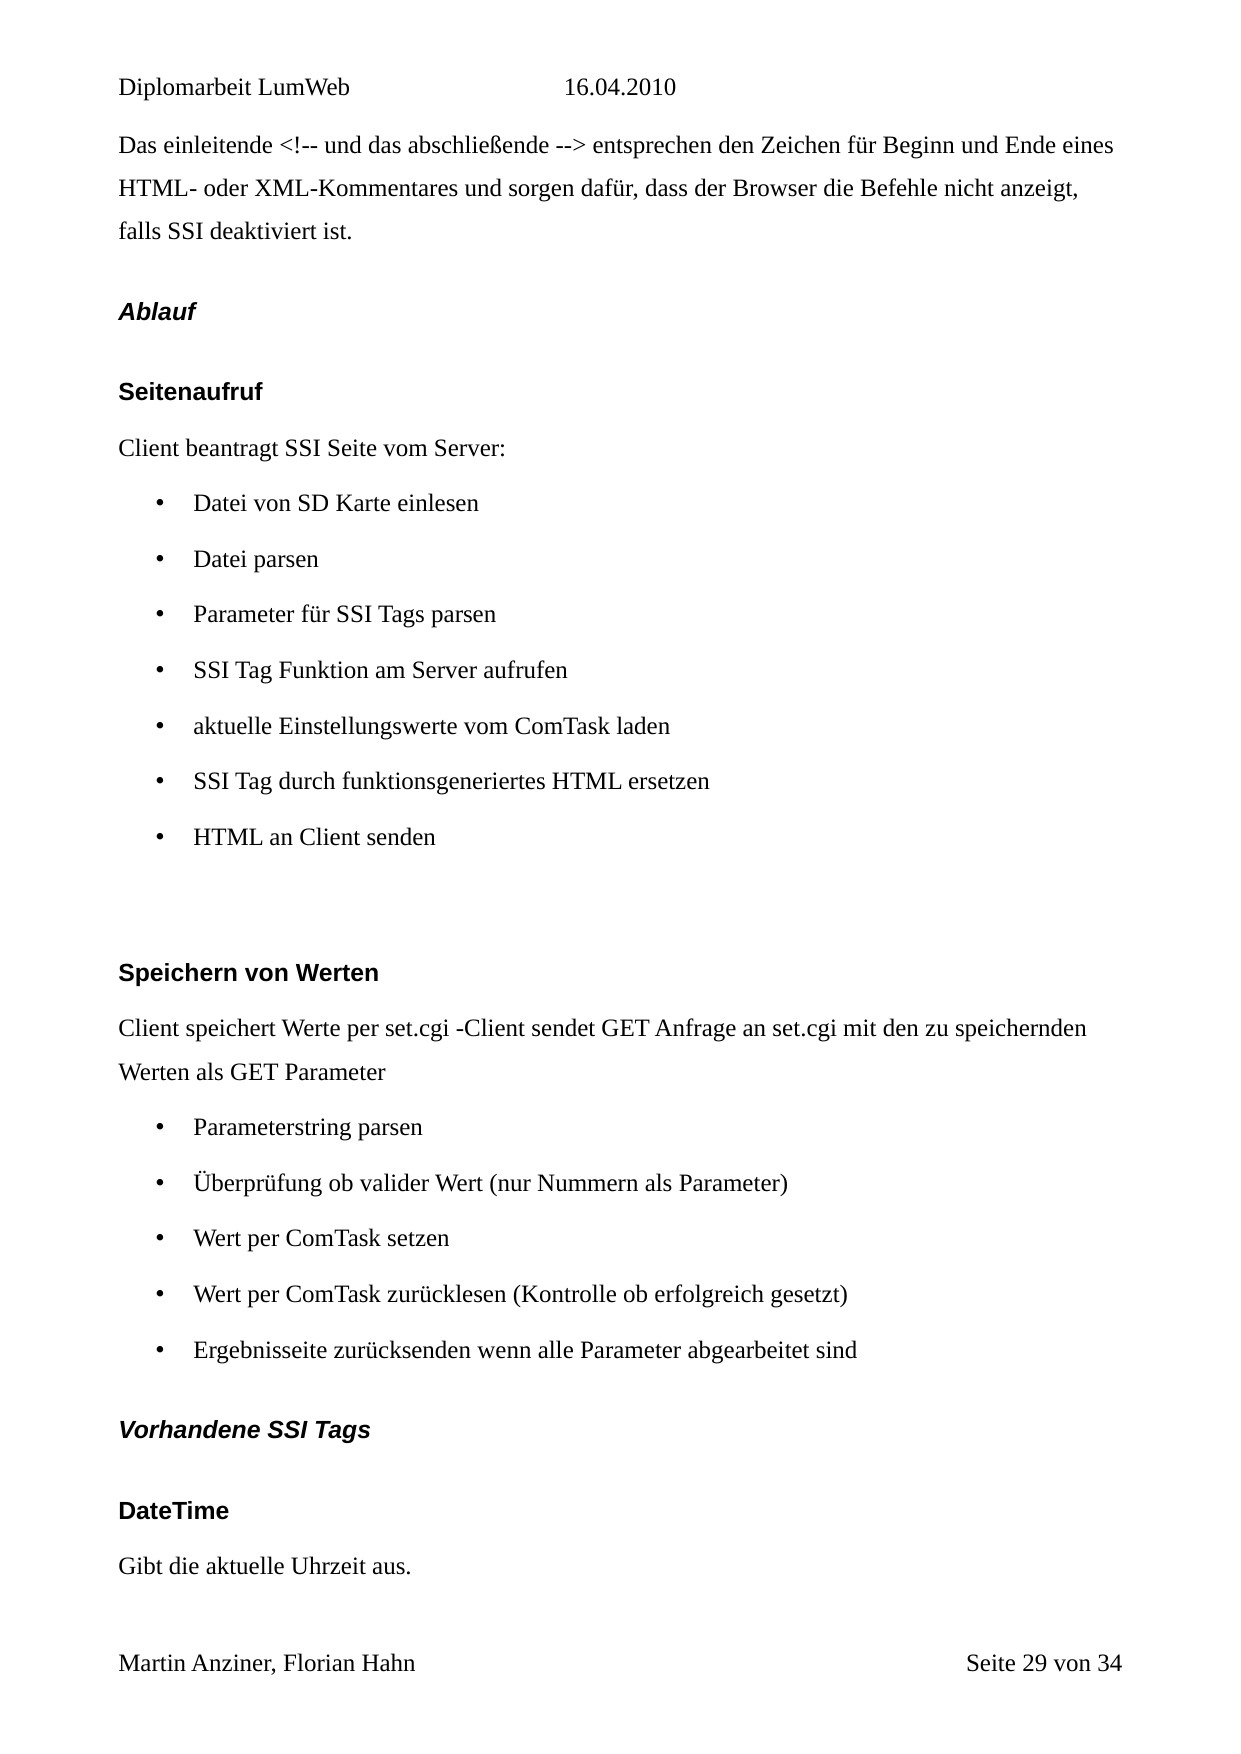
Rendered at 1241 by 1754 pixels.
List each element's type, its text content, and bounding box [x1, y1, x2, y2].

text Client speichert Werte per set.cgi -Client sendet GET Anfrage an set.cgi mit den zu speichernden Werten als GET Parameter [118, 1013, 1122, 1085]
list Ergebnisseite zurücksenden wenn alle Parameter abgearbeitet sind [156, 1335, 1122, 1363]
subtitle Ablauf [118, 297, 1122, 326]
text Gibt die aktuelle Uhrzeit aus. [118, 1551, 1122, 1580]
list aktuelle Einstellungswerte vom ComTask laden [156, 711, 1122, 739]
subtitle Seitenaufruf [118, 377, 1122, 406]
list Überprüfung ob valider Wert (nur Nummern als Parameter) [156, 1168, 1122, 1197]
list Datei parsen [156, 544, 1122, 573]
text Client beantragt SSI Seite vom Server: [118, 433, 1122, 461]
list Parameterstring parsen [156, 1112, 1122, 1141]
list SSI Tag durch funktionsgeneriertes HTML ersetzen [156, 766, 1122, 795]
list Datei von SD Karte einlesen [156, 488, 1122, 517]
list Wert per ComTask zurücklesen (Kontrolle ob erfolgreich gesetzt) [156, 1279, 1122, 1308]
list HTML an Client senden [156, 822, 1122, 851]
subtitle Speichern von Werten [118, 958, 1122, 987]
list SSI Tag Funktion am Server aufrufen [156, 655, 1122, 684]
subtitle DateTime [118, 1496, 1122, 1524]
text Das einleitende <!-- und das abschließende --> entsprechen den Zeichen für Beginn und Ende eines HTML- oder XML-Kommentares und sorgen dafür, dass der Browser die Befehle nicht anzeigt, falls SSI deaktiviert ist. [118, 130, 1122, 245]
list Wert per ComTask setzen [156, 1223, 1122, 1252]
list Parameter für SSI Tags parsen [156, 599, 1122, 628]
subtitle Vorhandene SSI Tags [118, 1415, 1122, 1444]
